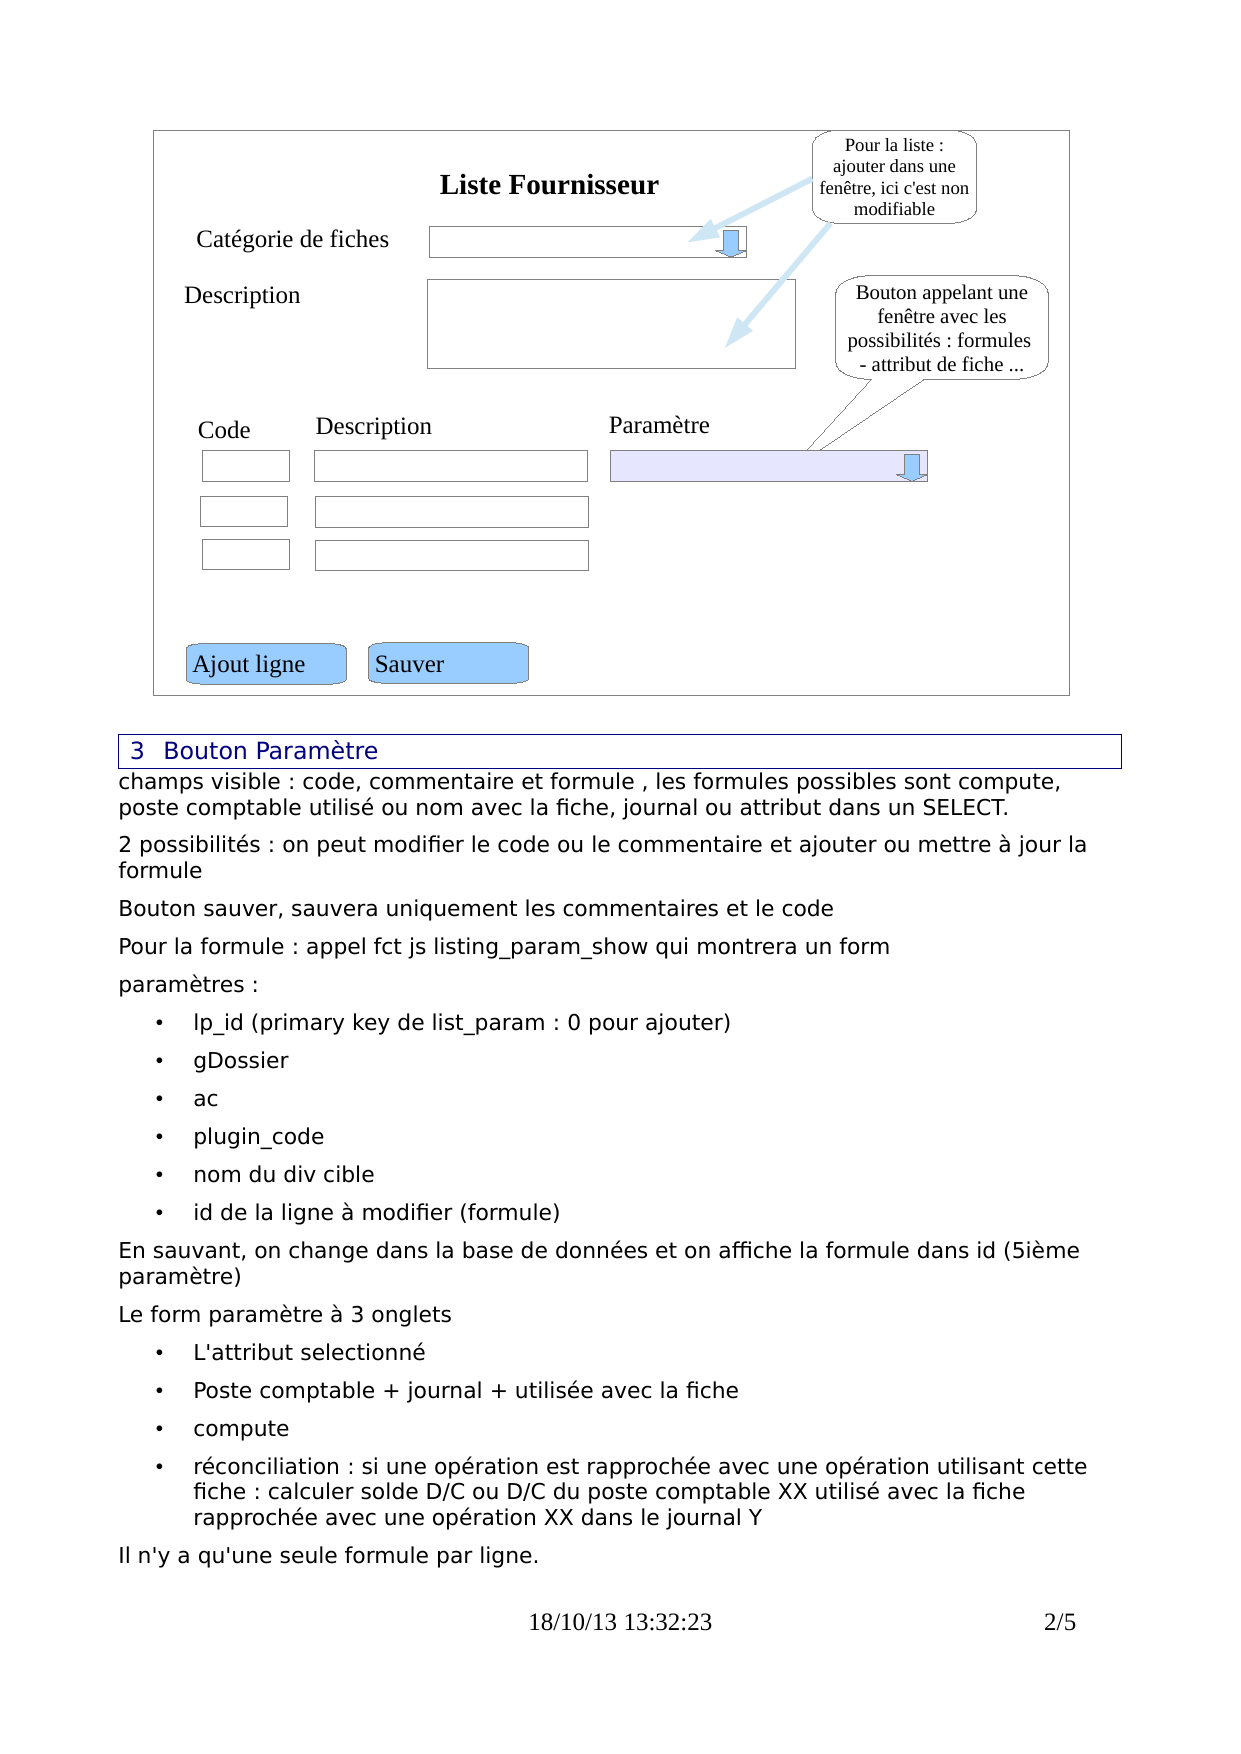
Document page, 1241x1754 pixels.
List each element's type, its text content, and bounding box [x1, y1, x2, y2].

list Poste comptable + journal + utilisée avec la fiche [156, 1378, 1122, 1403]
list gDossier [156, 1048, 1122, 1074]
text Le form paramètre à 3 onglets [118, 1302, 1122, 1327]
list lp_id (primary key de list_param : 0 pour ajouter) [156, 1010, 1122, 1036]
list réconciliation : si une opération est rapprochée avec une opération utilisant cette fiche : calculer solde D/C ou D/C du poste comptable XX utilisé avec la fiche rapprochée avec une opération XX dans le journal Y [156, 1454, 1122, 1531]
list id de la ligne à modifier (formule) [156, 1200, 1122, 1226]
subtitle Bouton Paramètre [119, 735, 1121, 768]
list plugin_code [156, 1124, 1122, 1150]
text paramètres : [118, 972, 1122, 998]
text Bouton sauver, sauvera uniquement les commentaires et le code [118, 896, 1122, 922]
list compute [156, 1416, 1122, 1441]
text 2 possibilités : on peut modifier le code ou le commentaire et ajouter ou mettre à jour la formule [118, 833, 1122, 884]
list nom du div cible [156, 1162, 1122, 1188]
list ac [156, 1086, 1122, 1112]
text En sauvant, on change dans la base de données et on affiche la formule dans id (5ième paramètre) [118, 1238, 1122, 1289]
text Pour la formule : appel fct js listing_param_show qui montrera un form [118, 934, 1122, 960]
text Il n'y a qu'une seule formule par ligne. [118, 1543, 1122, 1568]
list L'attribut selectionné [156, 1340, 1122, 1365]
text champs visible : code, commentaire et formule , les formules possibles sont compute, poste comptable utilisé ou nom avec la fiche, journal ou attribut dans un SELECT. [118, 769, 1122, 820]
